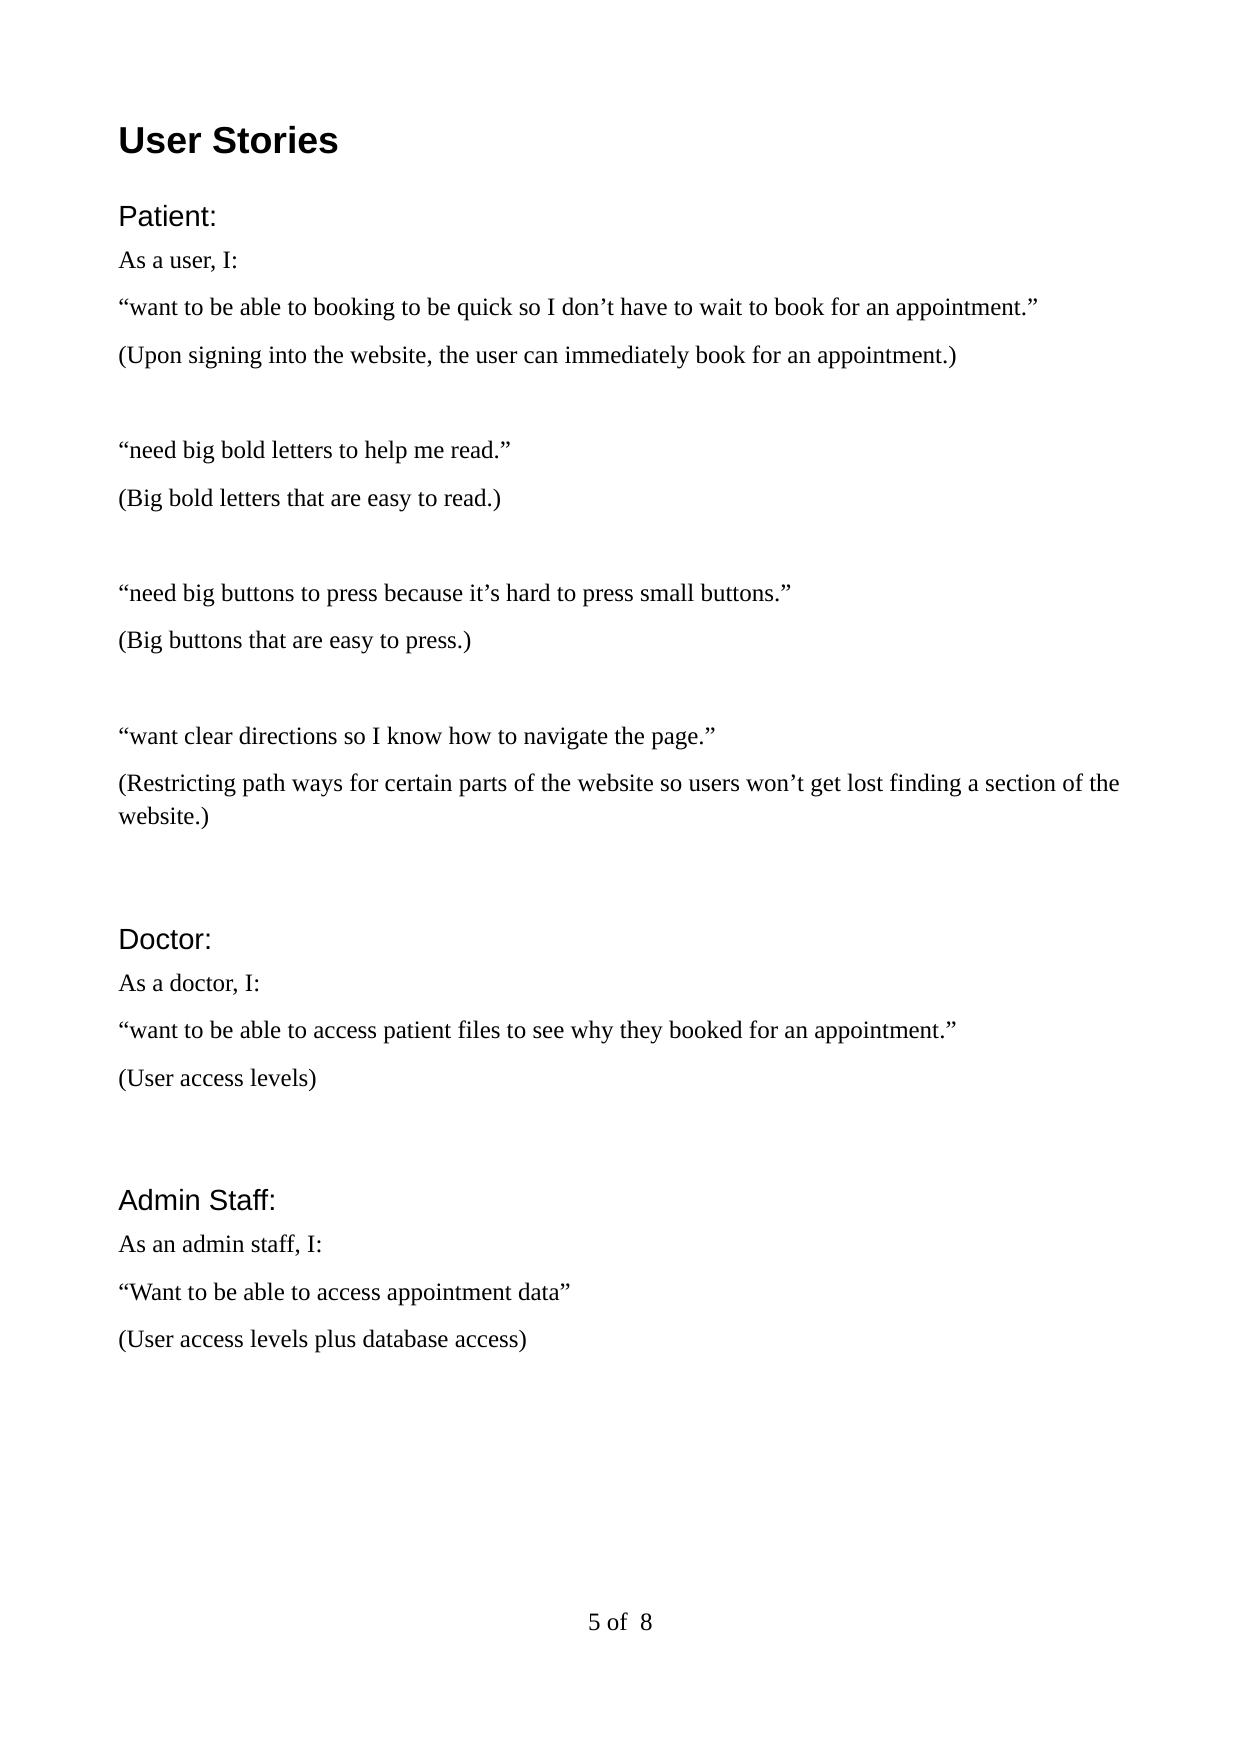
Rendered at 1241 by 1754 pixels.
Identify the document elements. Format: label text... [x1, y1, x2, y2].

text (Upon signing into the website, the user can immediately book for an appointment.) [118, 340, 1122, 369]
text (Restricting path ways for certain parts of the website so users won’t get lost finding a section of the website.) [118, 768, 1122, 830]
text “Want to be able to access appointment data” [118, 1277, 1122, 1306]
text (User access levels plus database access) [118, 1324, 1122, 1353]
text “need big buttons to press because it’s hard to press small buttons.” [118, 578, 1122, 607]
text “want clear directions so I know how to navigate the page.” [118, 721, 1122, 749]
text “need big bold letters to help me read.” [118, 435, 1122, 464]
subtitle User Stories [118, 118, 1122, 161]
text “want to be able to booking to be quick so I don’t have to wait to book for an appointment.” [118, 292, 1122, 321]
subtitle Doctor: [118, 922, 1122, 955]
text “want to be able to access patient files to see why they booked for an appointment.” [118, 1015, 1122, 1044]
text As a user, I: [118, 245, 1122, 273]
text (User access levels) [118, 1063, 1122, 1092]
subtitle Admin Staff: [118, 1183, 1122, 1217]
text As a doctor, I: [118, 968, 1122, 996]
subtitle Patient: [118, 199, 1122, 232]
text As an admin staff, I: [118, 1229, 1122, 1258]
text (Big buttons that are easy to press.) [118, 626, 1122, 654]
text (Big bold letters that are easy to read.) [118, 483, 1122, 512]
